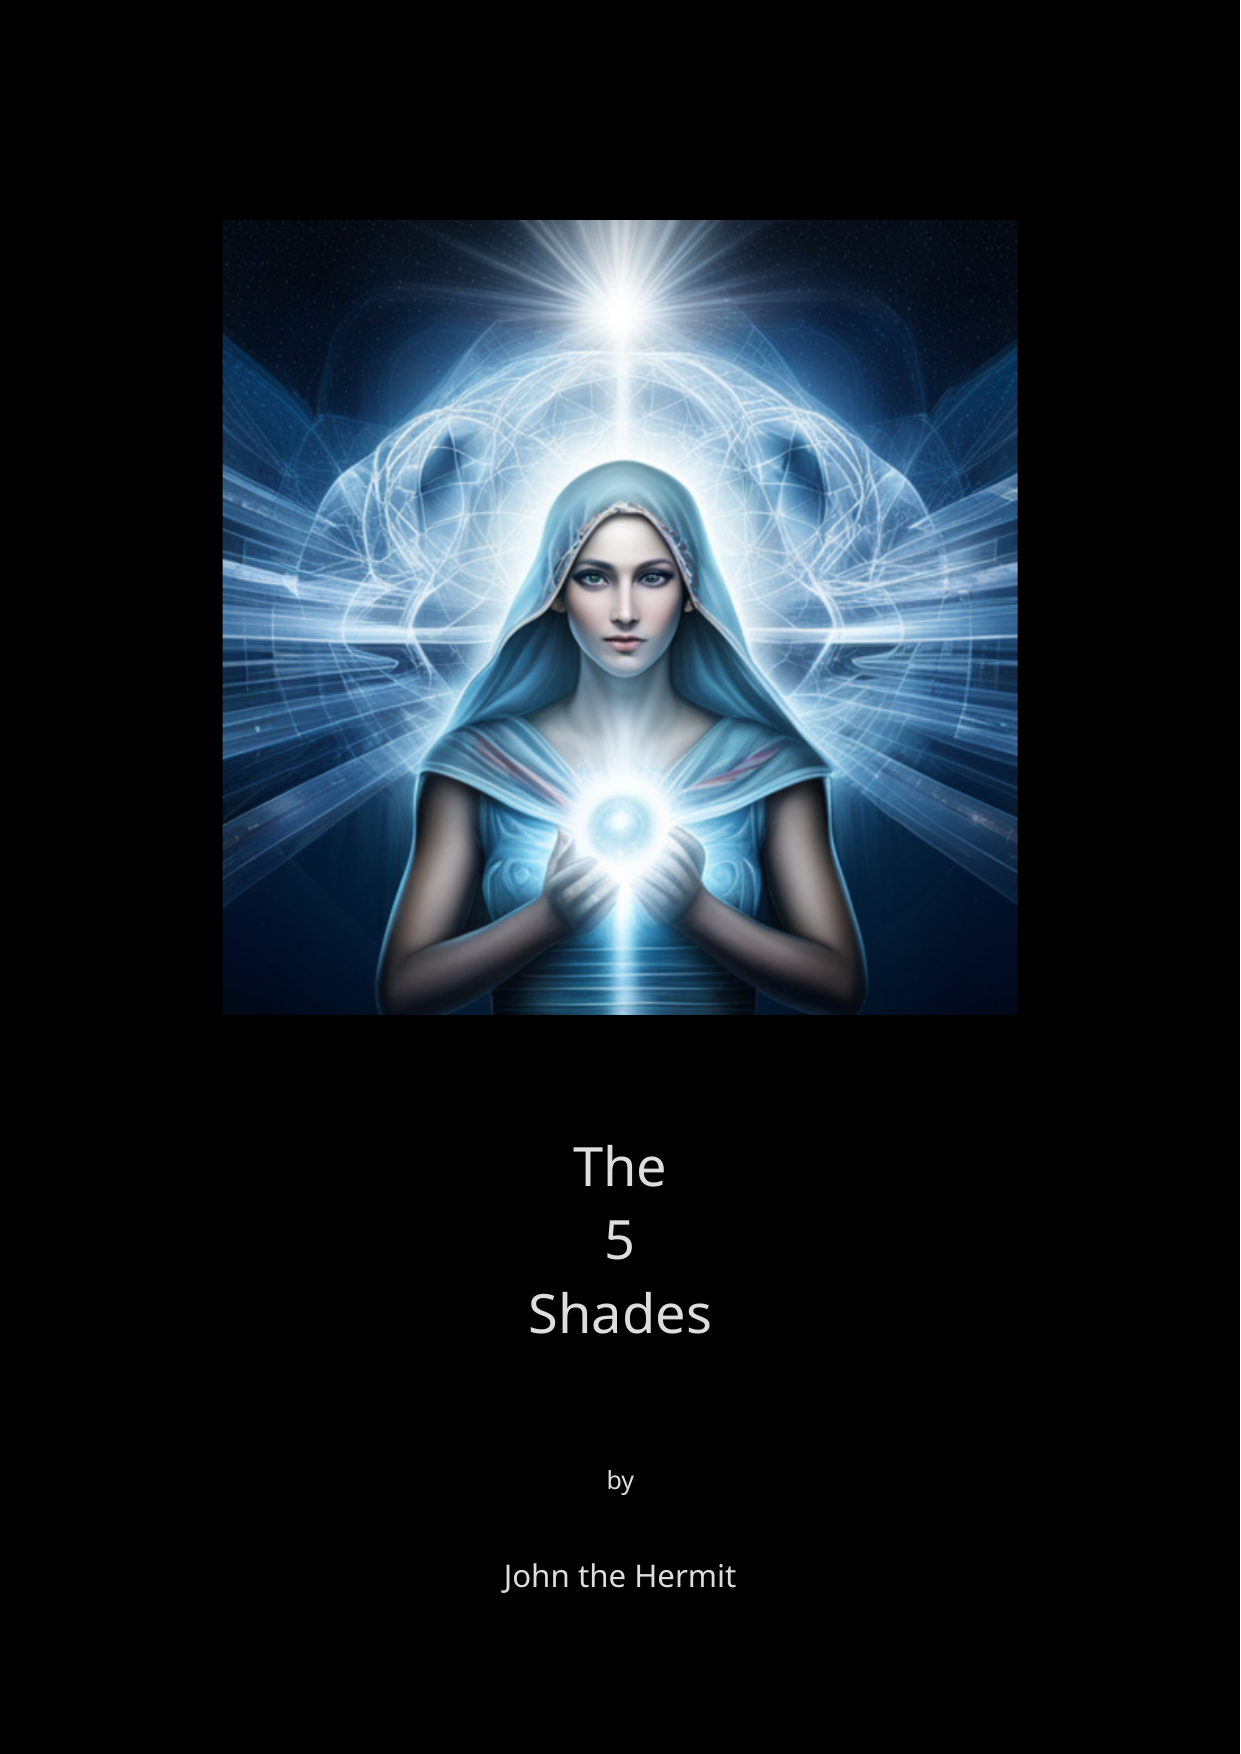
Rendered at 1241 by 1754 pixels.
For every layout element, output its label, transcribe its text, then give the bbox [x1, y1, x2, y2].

text Shades [118, 1276, 1122, 1349]
picture [222, 220, 1018, 1015]
text by [118, 1463, 1122, 1497]
text The [118, 1128, 1122, 1202]
text John the Hermit [118, 1554, 1122, 1596]
text 5 [118, 1202, 1122, 1276]
